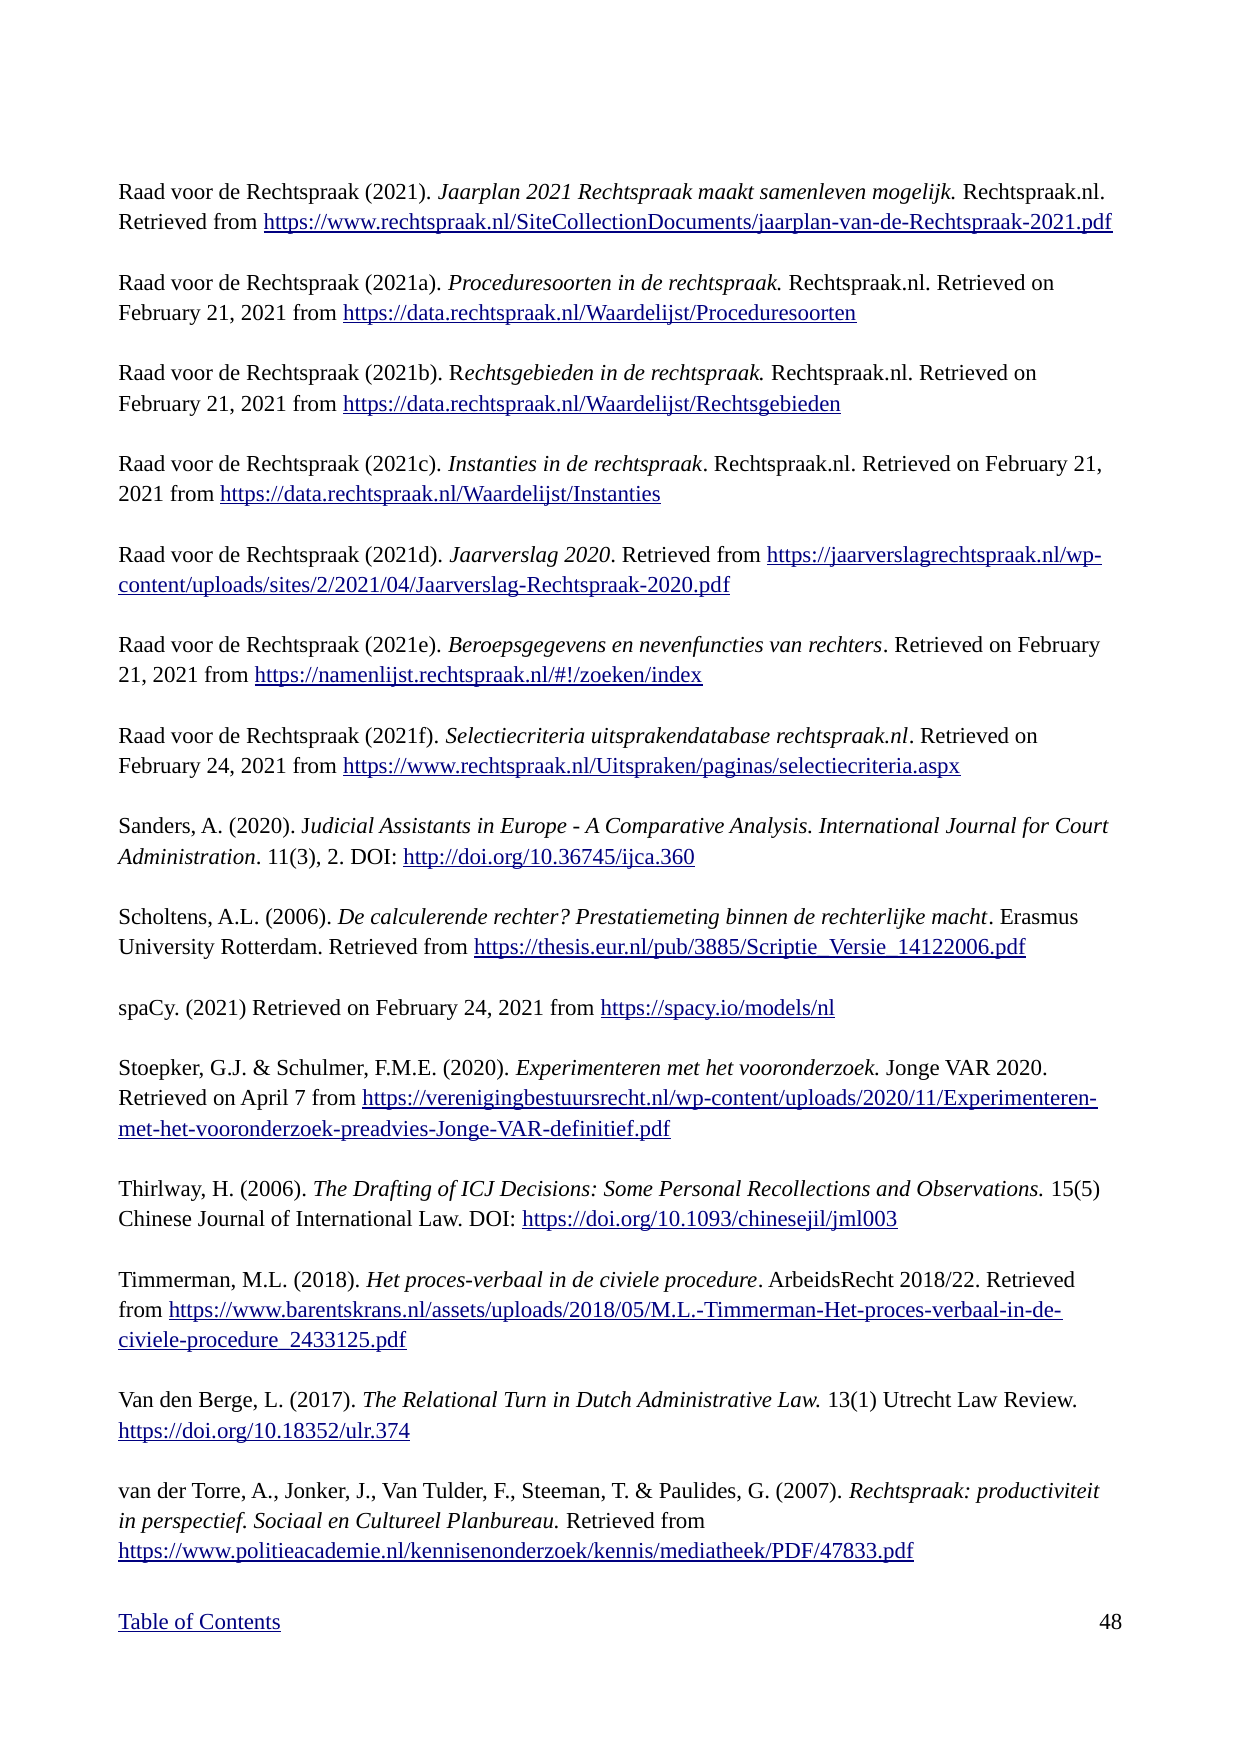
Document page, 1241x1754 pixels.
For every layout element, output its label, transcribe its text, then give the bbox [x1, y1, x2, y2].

text Stoepker, G.J. & Schulmer, F.M.E. (2020). Experimenteren met het vooronderzoek. Jonge VAR 2020. Retrieved on April 7 from https://verenigingbestuursrecht.nl/wp-content/uploads/2020/11/Experimenteren-met-het-vooronderzoek-preadvies-Jonge-VAR-definitief.pdf [118, 1054, 1122, 1141]
text Timmerman, M.L. (2018). Het proces-verbaal in de civiele procedure. ArbeidsRecht 2018/22. Retrieved from https://www.barentskrans.nl/assets/uploads/2018/05/M.L.-Timmerman-Het-proces-verbaal-in-de-civiele-procedure_2433125.pdf [118, 1266, 1122, 1352]
text Raad voor de Rechtspraak (2021f). Selectiecriteria uitsprakendatabase rechtspraak.nl. Retrieved on February 24, 2021 from https://www.rechtspraak.nl/Uitspraken/paginas/selectiecriteria.aspx [118, 722, 1122, 778]
text Raad voor de Rechtspraak (2021). Jaarplan 2021 Rechtspraak maakt samenleven mogelijk. Rechtspraak.nl. Retrieved from https://www.rechtspraak.nl/SiteCollectionDocuments/jaarplan-van-de-Rechtspraak-2021.pdf [118, 178, 1122, 235]
text Raad voor de Rechtspraak (2021e). Beroepsgegevens en nevenfuncties van rechters. Retrieved on February 21, 2021 from https://namenlijst.rechtspraak.nl/#!/zoeken/index [118, 631, 1122, 688]
text Van den Berge, L. (2017). The Relational Turn in Dutch Administrative Law. 13(1) Utrecht Law Review. https://doi.org/10.18352/ulr.374 [118, 1386, 1122, 1443]
text Raad voor de Rechtspraak (2021c). Instanties in de rechtspraak. Rechtspraak.nl. Retrieved on February 21, 2021 from https://data.rechtspraak.nl/Waardelijst/Instanties [118, 450, 1122, 507]
text Sanders, A. (2020). Judicial Assistants in Europe - A Comparative Analysis. International Journal for Court Administration. 11(3), 2. DOI: http://doi.org/10.36745/ijca.360 [118, 812, 1122, 869]
text Raad voor de Rechtspraak (2021a). Proceduresoorten in de rechtspraak. Rechtspraak.nl. Retrieved on February 21, 2021 from https://data.rechtspraak.nl/Waardelijst/Proceduresoorten [118, 269, 1122, 325]
text van der Torre, A., Jonker, J., Van Tulder, F., Steeman, T. & Paulides, G. (2007). Rechtspraak: productiviteit in perspectief. Sociaal en Cultureel Planbureau. Retrieved from https://www.politieacademie.nl/kennisenonderzoek/kennis/mediatheek/PDF/47833.pdf [118, 1477, 1122, 1564]
text spaCy. (2021) Retrieved on February 24, 2021 from https://spacy.io/models/nl [118, 994, 1122, 1020]
text Scholtens, A.L. (2006). De calculerende rechter? Prestatiemeting binnen de rechterlijke macht. Erasmus University Rotterdam. Retrieved from https://thesis.eur.nl/pub/3885/Scriptie_Versie_14122006.pdf [118, 903, 1122, 960]
text Raad voor de Rechtspraak (2021b). Rechtsgebieden in de rechtspraak. Rechtspraak.nl. Retrieved on February 21, 2021 from https://data.rechtspraak.nl/Waardelijst/Rechtsgebieden [118, 359, 1122, 416]
text Thirlway, H. (2006). The Drafting of ICJ Decisions: Some Personal Recollections and Observations. 15(5) Chinese Journal of International Law. DOI: https://doi.org/10.1093/chinesejil/jml003 [118, 1175, 1122, 1232]
text Raad voor de Rechtspraak (2021d). Jaarverslag 2020. Retrieved from https://jaarverslagrechtspraak.nl/wp-content/uploads/sites/2/2021/04/Jaarverslag-Rechtspraak-2020.pdf [118, 541, 1122, 597]
